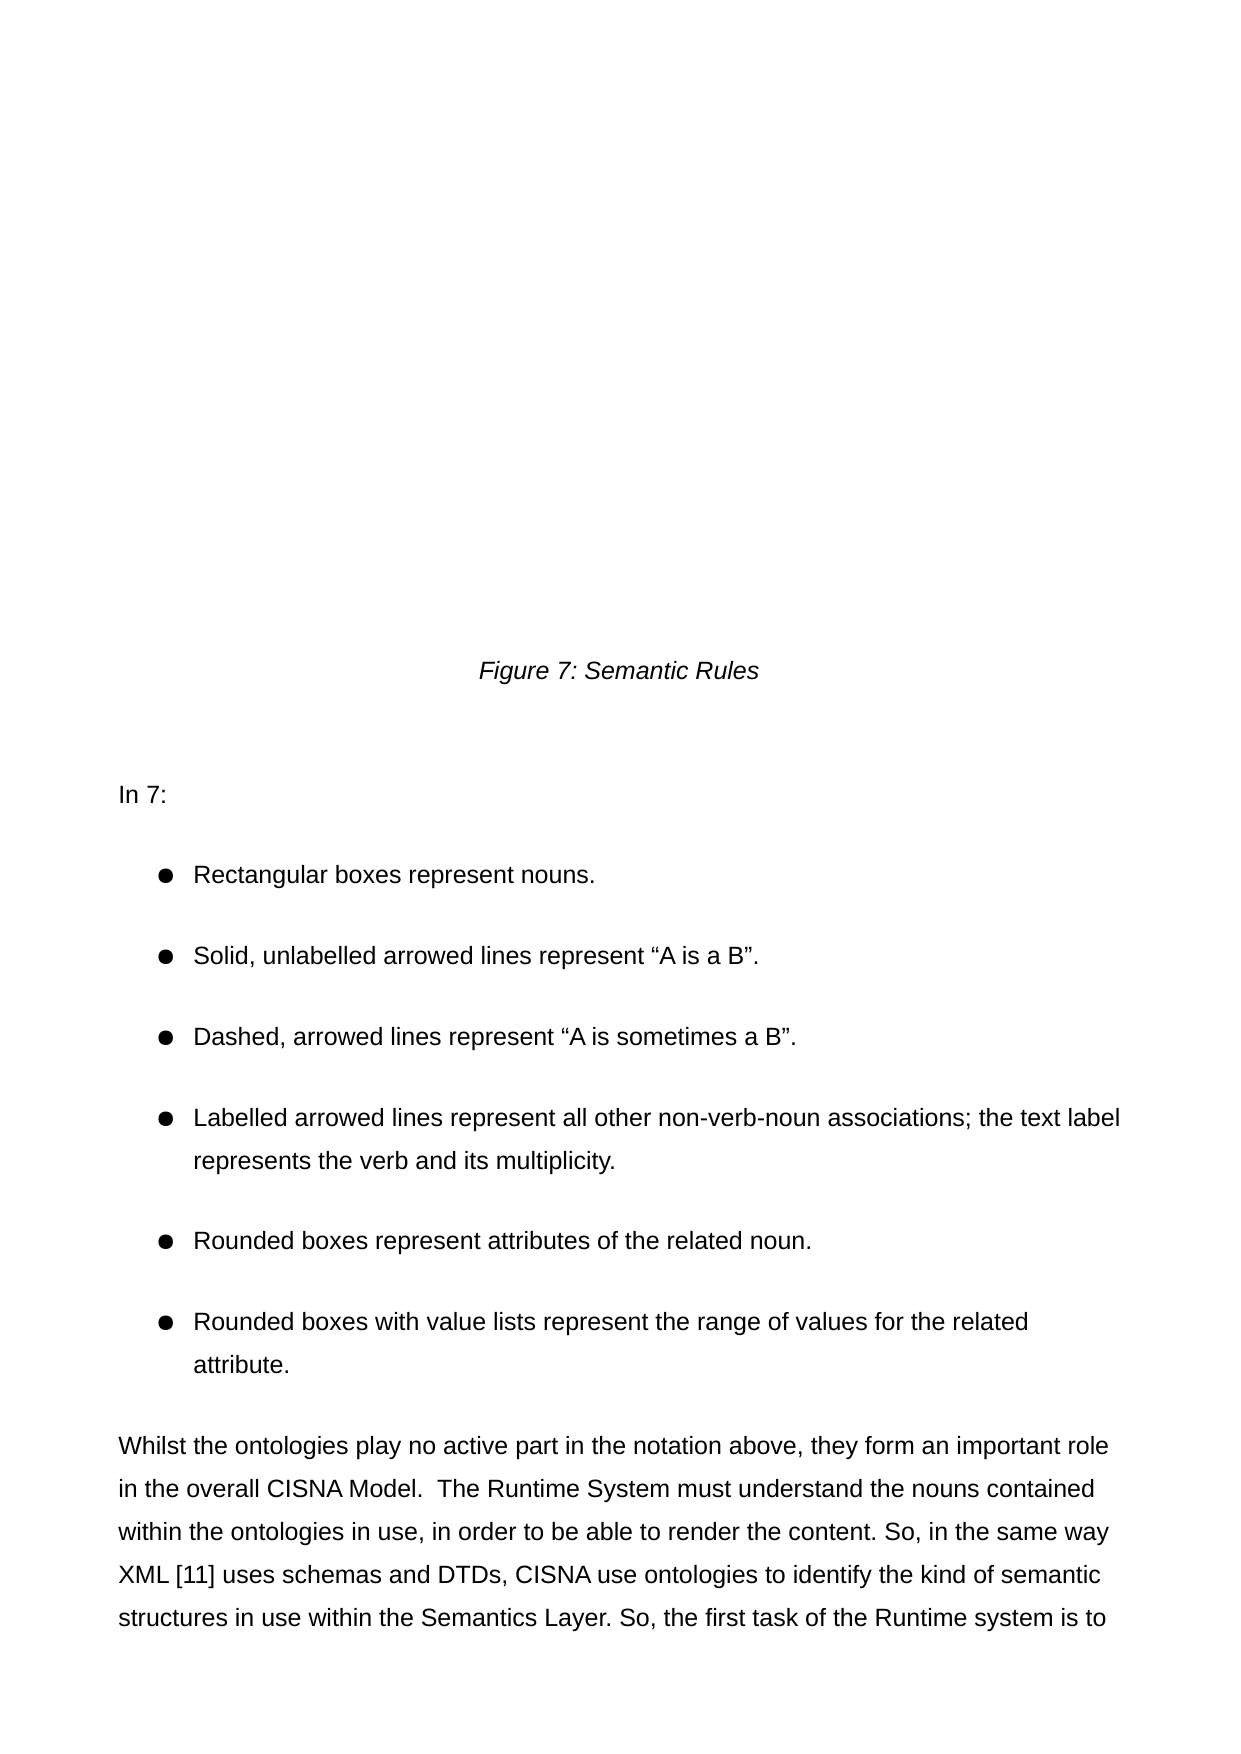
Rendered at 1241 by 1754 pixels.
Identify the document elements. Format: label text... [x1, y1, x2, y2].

list Labelled arrowed lines represent all other non-verb-noun associations; the text label represents the verb and its multiplicity. [156, 1102, 1122, 1174]
text Whilst the ontologies play no active part in the notation above, they form an important role in the overall CISNA Model. The Runtime System must understand the nouns contained within the ontologies in use, in order to be able to render the content. So, in the same way XML [11] uses schemas and DTDs, CISNA use ontologies to identify the kind of semantic structures in use within the Semantics Layer. So, the first task of the Runtime system is to [118, 1431, 1122, 1632]
list Rectangular boxes represent nouns. [156, 860, 1122, 889]
list Dashed, arrowed lines represent “A is sometimes a B”. [156, 1022, 1122, 1051]
list Solid, unlabelled arrowed lines represent “A is a B”. [156, 941, 1122, 970]
list Rounded boxes represent attributes of the related noun. [156, 1226, 1122, 1255]
text Figure 7: Semantic Rules [240, 131, 1000, 685]
text In Figure 7: [118, 780, 1122, 808]
list Rounded boxes with value lists represent the range of values for the related attribute. [156, 1307, 1122, 1379]
